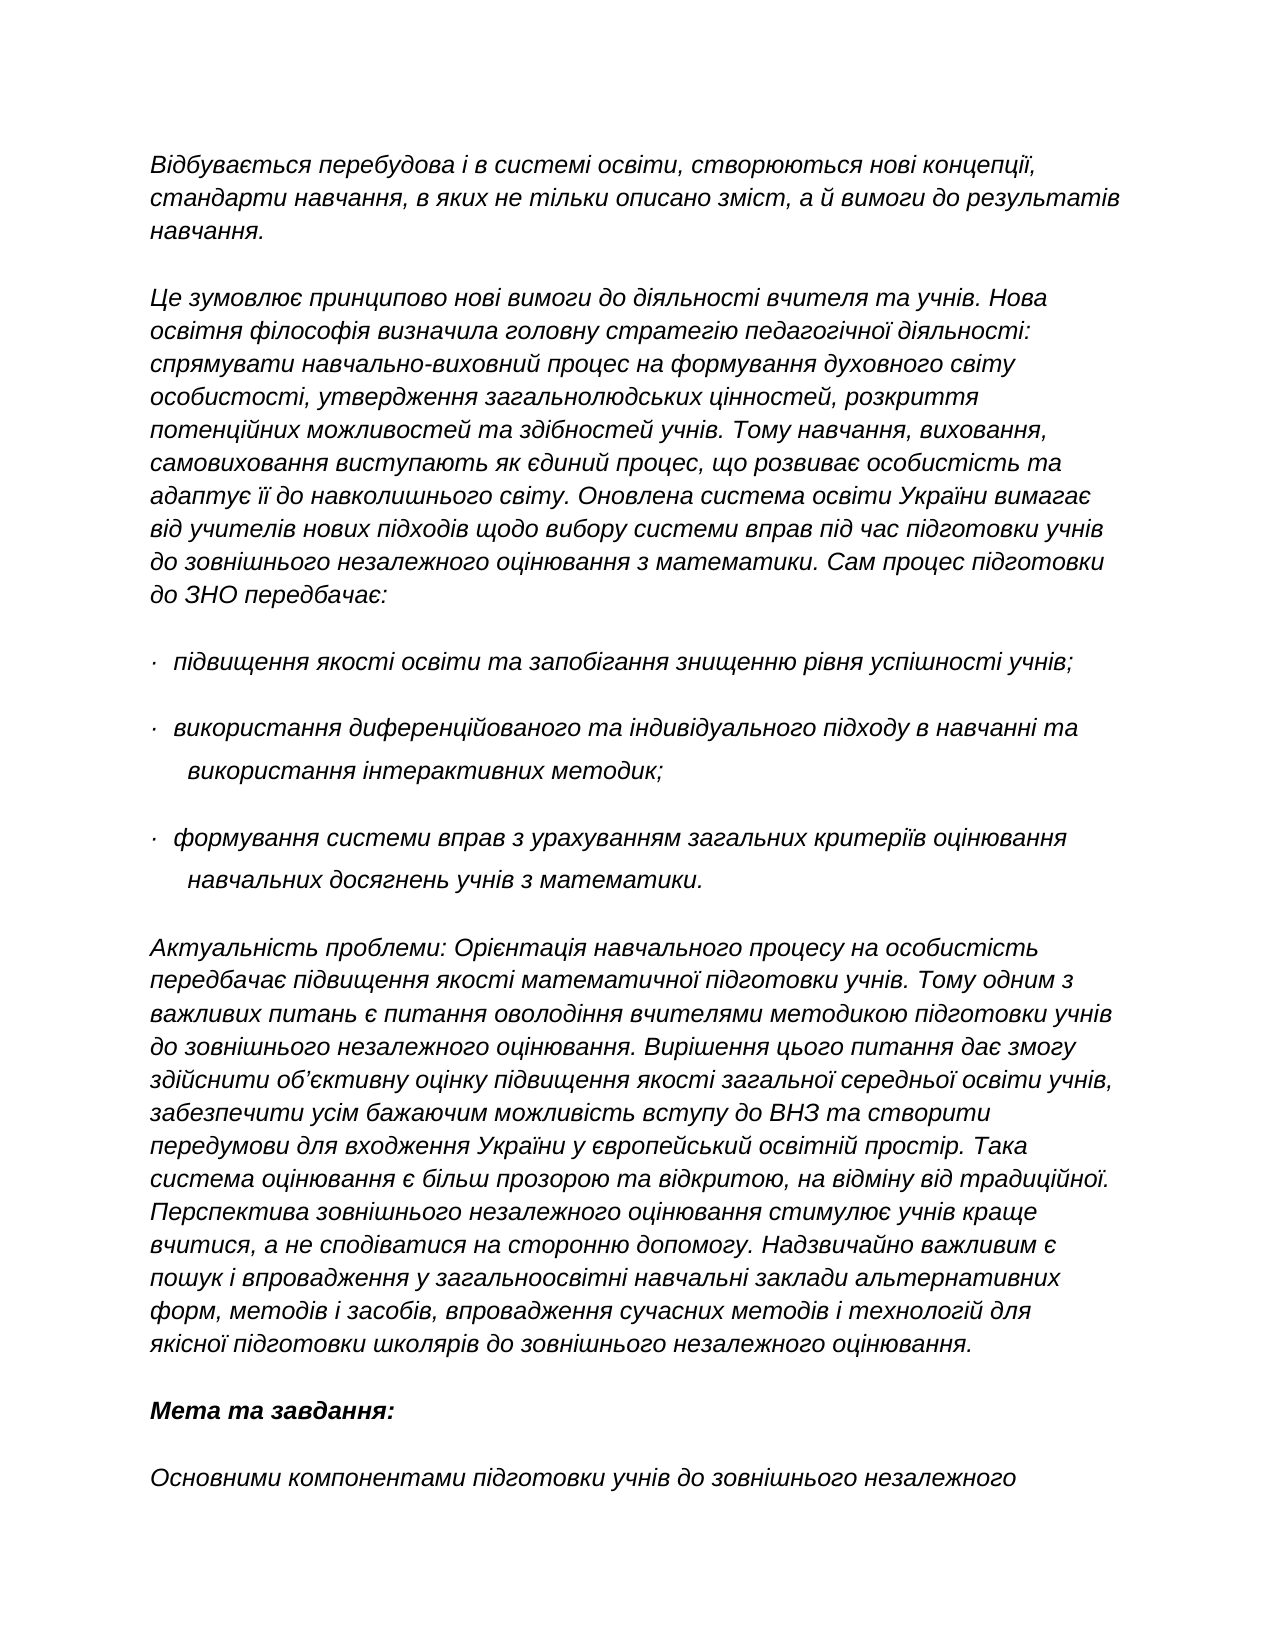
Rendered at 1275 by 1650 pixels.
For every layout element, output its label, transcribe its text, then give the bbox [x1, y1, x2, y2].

text ·​ ​використання диференційованого та індивідуального підходу в навчанні та [150, 713, 1096, 742]
text стандарти навчання, в яких не тільки описано зміст, а й вимоги до результатів навчання. [150, 183, 1121, 245]
text Мета та завдання: [150, 1396, 396, 1424]
text Актуальність проблеми: Орієнтація навчального процесу на особистість передбачає підвищення якості математичної підготовки учнів. Тому одним з важливих питань є питання оволодіння вчителями методикою підготовки учнів до зовнішнього незалежного оцінювання. Вирішення цього питання дає змогу здійснити об’єктивну оцінку підвищення якості загальної середньої освіти учнів, забезпечити усім бажаючим можливість вступу до ВНЗ та створити передумови для входження України у європейський освітній простір. Така система оцінювання є більш прозорою та відкритою, на відміну від традиційної. Перспектива зовнішнього незалежного оцінювання стимулює учнів краще вчитися, а не сподіватися на сторонню допомогу. Надзвичайно важливим є пошук і впровадження у загальноосвітні навчальні заклади альтернативних форм, методів і засобів, впровадження сучасних методів і технологій для якісної підготовки школярів до зовнішнього незалежного оцінювання. [150, 932, 1116, 1357]
text Це зумовлює принципово нові вимоги до діяльності вчителя та учнів. Нова освітня філософія визначила головну стратегію педагогічної діяльності: спрямувати навчально-виховний процес на формування духовного світу особистості, утвердження загальнолюдських цінностей, розкриття потенційних можливостей та здібностей учнів. Тому навчання, виховання, самовиховання виступають як єдиний процес, що розвиває особистість та адаптує її до навколишнього світу. Оновлена система освіти України вимагає від учителів нових підходів щодо вибору системи вправ під час підготовки учнів до зовнішнього незалежного оцінювання з математики. Сам процес підготовки до ЗНО передбачає: [150, 283, 1106, 609]
text ·​ ​підвищення якості освіти та запобігання знищенню рівня успішності учнів; [150, 647, 1091, 675]
text Відбувається перебудова і в системі освіти, створюються нові концепції, [150, 150, 1037, 179]
text Основними компонентами підготовки учнів до зовнішнього незалежного [150, 1463, 1017, 1492]
text ·​ ​формування системи вправ з урахуванням загальних критеріїв оцінювання [150, 823, 1084, 851]
text навчальних досягнень учнів з математики. [187, 865, 704, 894]
text використання інтерактивних методик; [187, 756, 664, 784]
